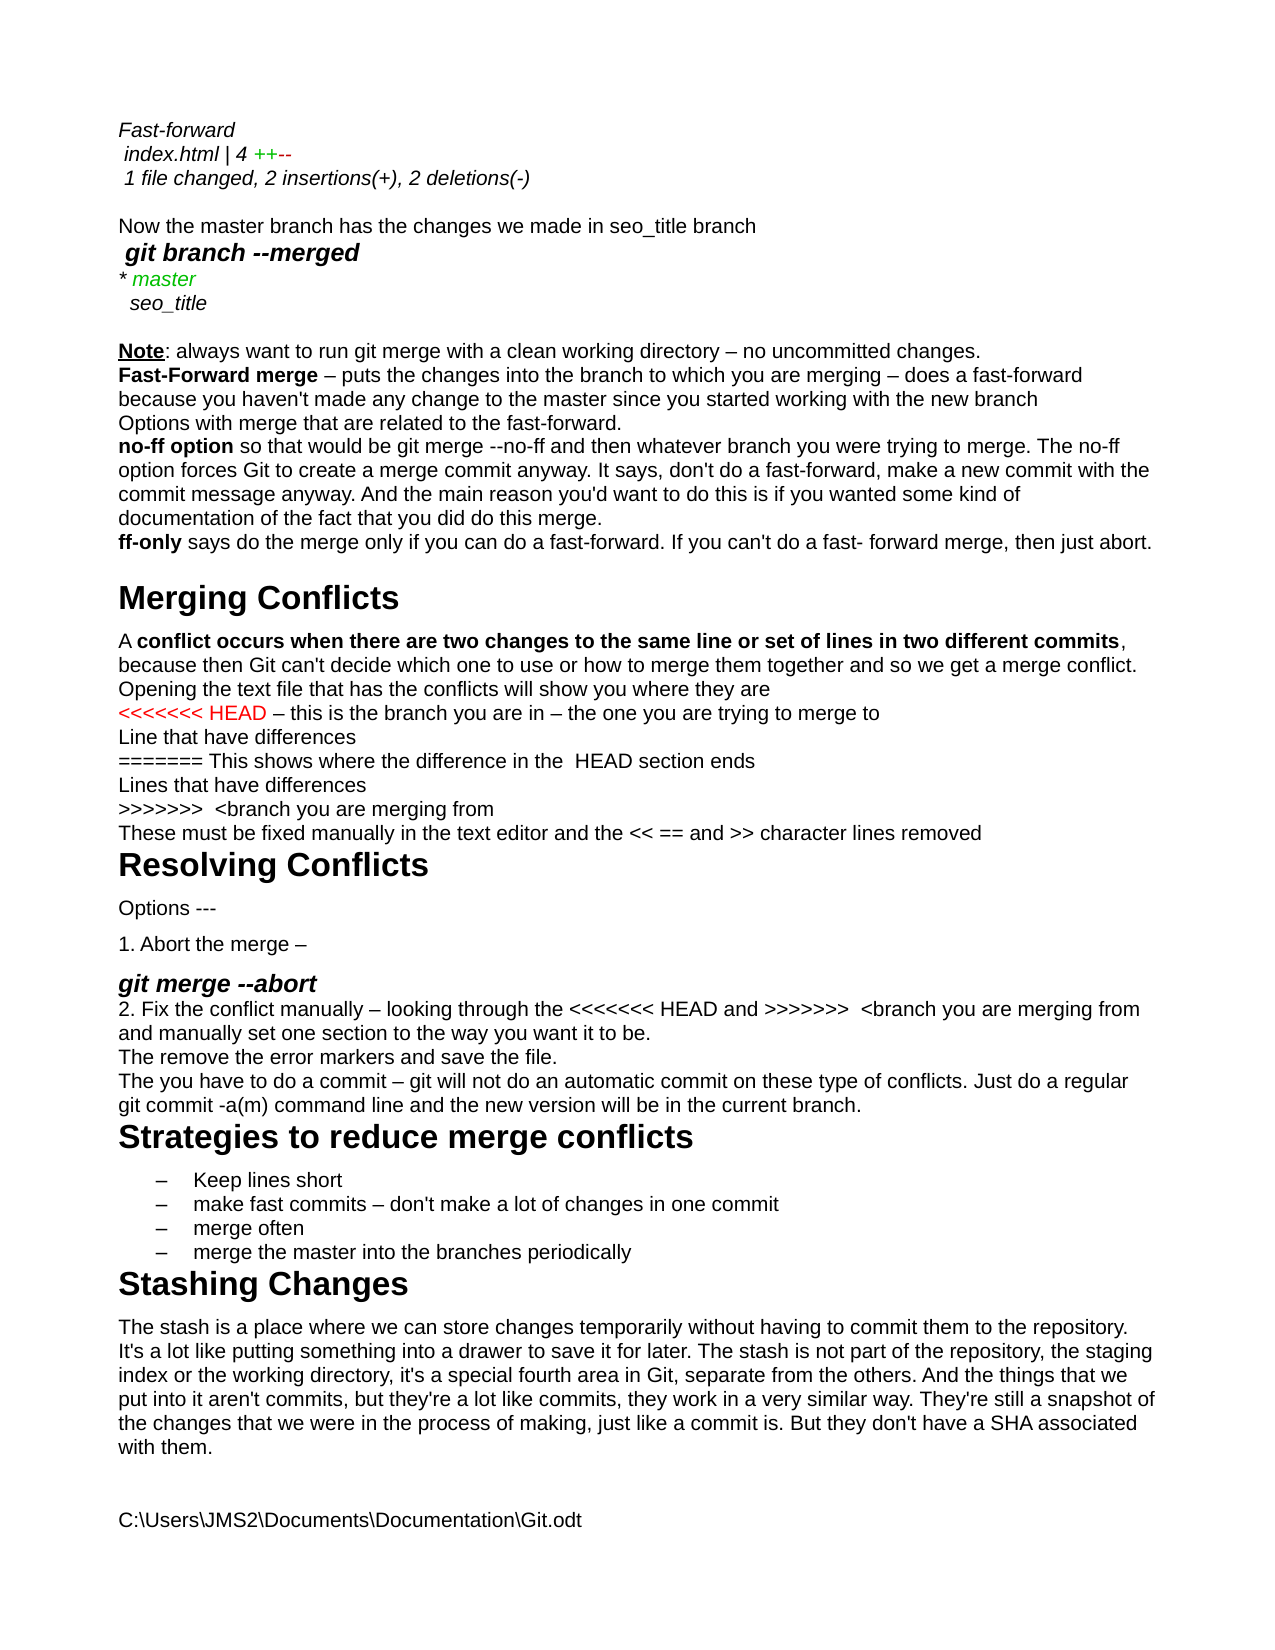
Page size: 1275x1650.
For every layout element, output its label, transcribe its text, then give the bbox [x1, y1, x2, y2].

text Now the master branch has the changes we made in seo_title branch [118, 214, 1157, 238]
text Lines that have differences [118, 773, 1157, 797]
text The stash is a place where we can store changes temporarily without having to commit them to the repository. It's a lot like putting something into a drawer to save it for later. The stash is not part of the repository, the staging index or the working directory, it's a special fourth area in Git, separate from the others. And the things that we put into it aren't commits, but they're a lot like commits, they work in a very similar way. They're still a snapshot of the changes that we were in the process of making, just like a commit is. But they don't have a SHA associated with them. [118, 1315, 1157, 1459]
text <<<<<<< HEAD – this is the branch you are in – the one you are trying to merge to [118, 701, 1157, 725]
text git branch --merged [118, 238, 1157, 267]
subtitle Resolving Conflicts [118, 845, 1157, 883]
subtitle Stashing Changes [118, 1264, 1157, 1303]
text Fast-forward [118, 118, 1157, 142]
subtitle Strategies to reduce merge conflicts [118, 1117, 1157, 1156]
text 1. Abort the merge – [118, 932, 1157, 956]
subtitle Merging Conflicts [118, 578, 1157, 617]
text Options --- [118, 896, 1157, 919]
text ff-only says do the merge only if you can do a fast-forward. If you can't do a fast- forward merge, then just abort. [118, 530, 1157, 554]
text Options with merge that are related to the fast-forward. [118, 410, 1157, 434]
text seo_title [118, 291, 1157, 314]
list merge the master into the branches periodically [156, 1240, 1157, 1264]
text * master [118, 267, 1157, 291]
text Fast-Forward merge – puts the changes into the branch to which you are merging – does a fast-forward because you haven't made any change to the master since you started working with the new branch [118, 362, 1157, 410]
text Line that have differences [118, 725, 1157, 749]
text no-ff option so that would be git merge --no-ff and then whatever branch you were trying to merge. The no-ff option forces Git to create a merge commit anyway. It says, don't do a fast-forward, make a new commit with the commit message anyway. And the main reason you'd want to do this is if you wanted some kind of documentation of the fact that you did do this merge. [118, 434, 1157, 530]
text git merge --abort [118, 968, 1157, 997]
text Note: always want to run git merge with a clean working directory – no uncommitted changes. [118, 338, 1157, 362]
text A conflict occurs when there are two changes to the same line or set of lines in two different commits, because then Git can't decide which one to use or how to merge them together and so we get a merge conflict. [118, 629, 1157, 677]
text index.html | 4 ++-- [118, 142, 1157, 166]
text These must be fixed manually in the text editor and the << == and >> character lines removed [118, 821, 1157, 845]
list merge often [156, 1216, 1157, 1240]
text The remove the error markers and save the file. [118, 1045, 1157, 1069]
text The you have to do a commit – git will not do an automatic commit on these type of conflicts. Just do a regular git commit -a(m) command line and the new version will be in the current branch. [118, 1069, 1157, 1117]
list make fast commits – don't make a lot of changes in one commit [156, 1192, 1157, 1216]
list Keep lines short [156, 1168, 1157, 1192]
text 2. Fix the conflict manually – looking through the <<<<<<< HEAD and >>>>>>> <branch you are merging from and manually set one section to the way you want it to be. [118, 997, 1157, 1045]
text 1 file changed, 2 insertions(+), 2 deletions(-) [118, 166, 1157, 190]
text Opening the text file that has the conflicts will show you where they are [118, 677, 1157, 701]
text >>>>>>> <branch you are merging from [118, 797, 1157, 821]
text ======= This shows where the difference in the HEAD section ends [118, 749, 1157, 773]
